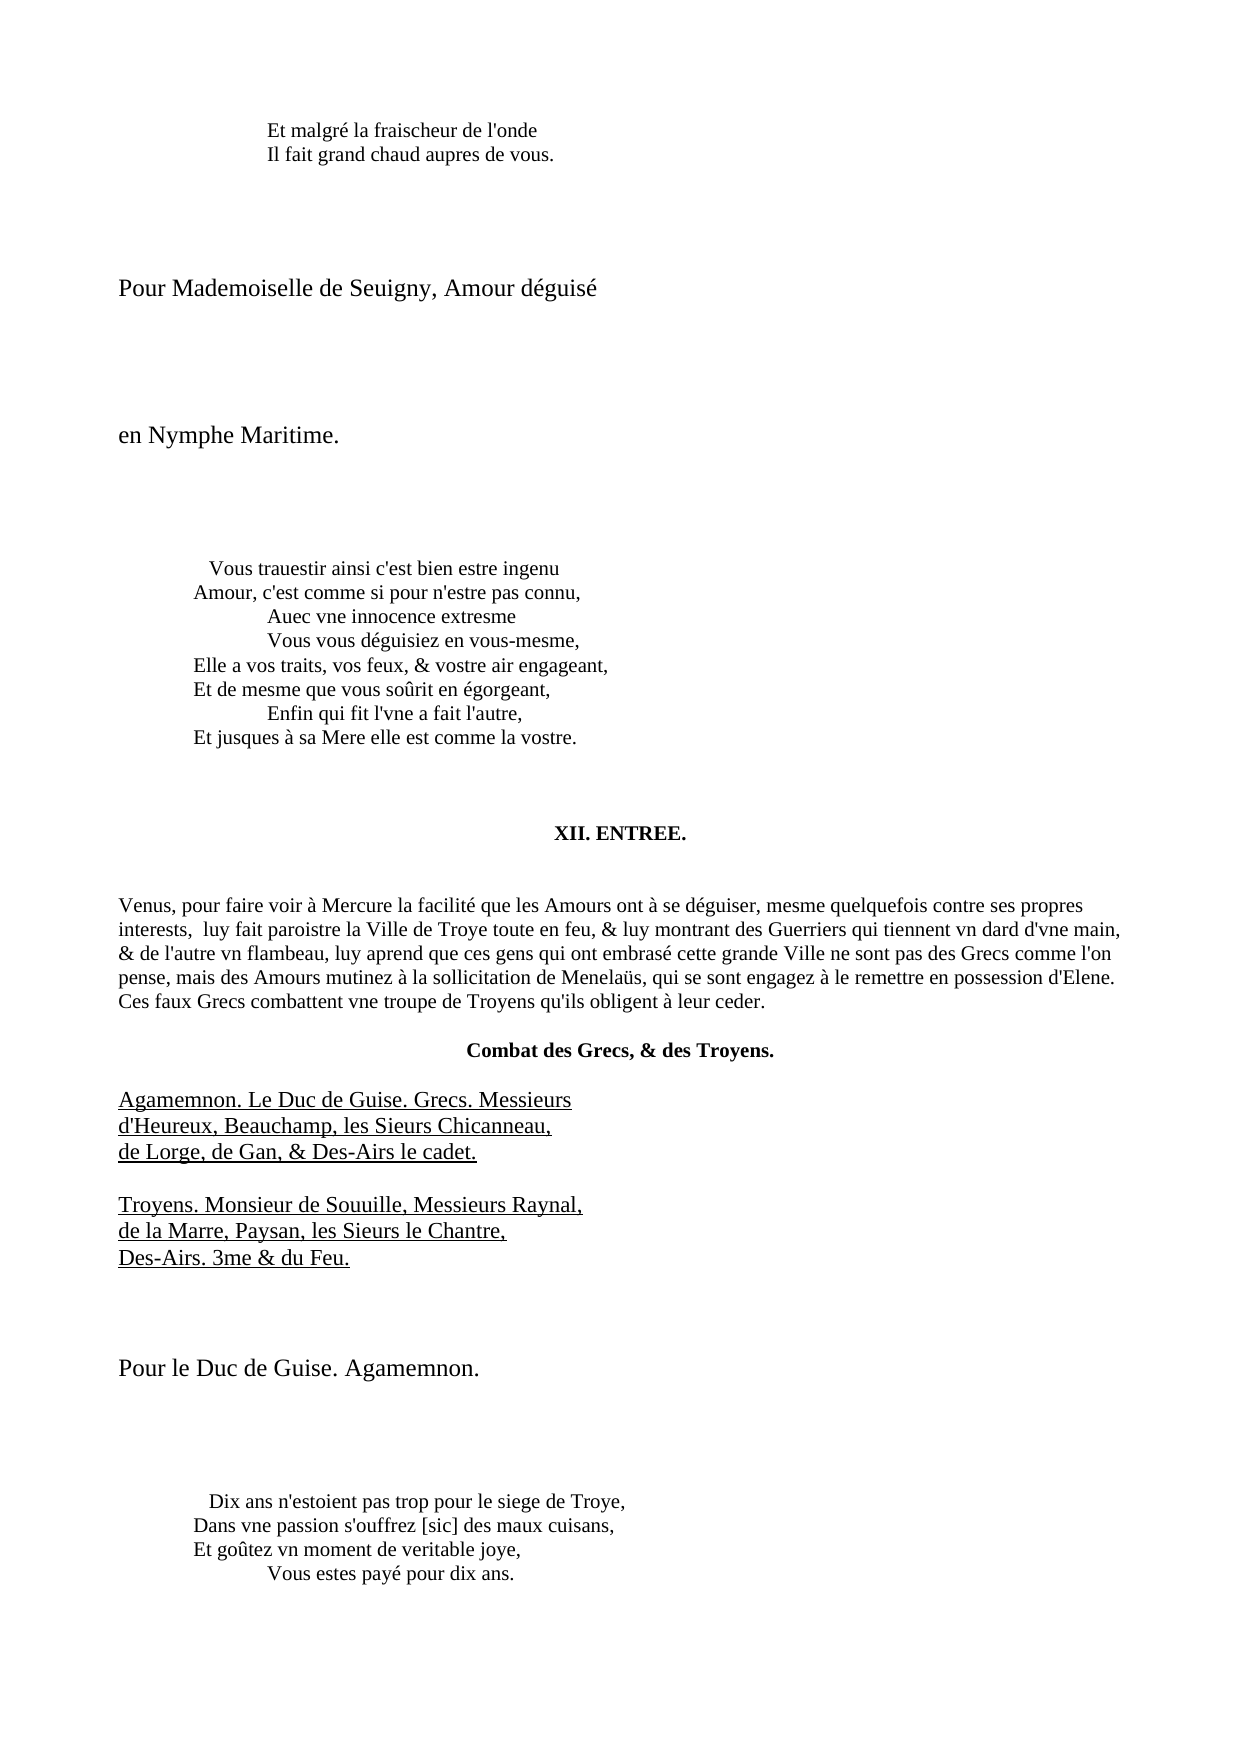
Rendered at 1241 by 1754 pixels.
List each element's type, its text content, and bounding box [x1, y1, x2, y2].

text Auec vne innocence extresme [193, 604, 1122, 628]
text Elle a vos traits, vos feux, & vostre air engageant, [193, 652, 1122, 677]
list Troyens. Monsieur de Souuille, Messieurs Raynal, [118, 1191, 1122, 1217]
subtitle XII. ENTREE. [118, 821, 1122, 845]
text Enfin qui fit l'vne a fait l'autre, [193, 701, 1122, 725]
text Et de mesme que vous soûrit en égorgeant, [193, 677, 1122, 701]
subtitle Combat des Grecs, & des Troyens. [118, 1037, 1122, 1062]
list d'Heureux, Beauchamp, les Sieurs Chicanneau, [118, 1112, 1122, 1138]
text Dix ans n'estoient pas trop pour le siege de Troye, [193, 1489, 1122, 1513]
text Et malgré la fraischeur de l'onde [193, 118, 1122, 142]
list Agamemnon. Le Duc de Guise. Grecs. Messieurs [118, 1086, 1122, 1112]
text Venus, pour faire voir à Mercure la facilité que les Amours ont à se déguiser, mesme quelquefois contre ses propres interests, luy fait paroistre la Ville de Troye toute en feu, & luy montrant des Guerriers qui tiennent vn dard d'vne main, & de l'autre vn flambeau, luy aprend que ces gens qui ont embrasé cette grande Ville ne sont pas des Grecs comme l'on pense, mais des Amours mutinez à la sollicitation de Menelaüs, qui se sont engagez à le remettre en possession d'Elene. Ces faux Grecs combattent vne troupe de Troyens qu'ils obligent à leur ceder. [118, 893, 1122, 1013]
text Vous trauestir ainsi c'est bien estre ingenu [193, 556, 1122, 580]
list de Lorge, de Gan, & Des-Airs le cadet. [118, 1138, 1122, 1165]
text Amour, c'est comme si pour n'estre pas connu, [193, 580, 1122, 604]
text en Nymphe Maritime. [118, 420, 1122, 449]
text Vous estes payé pour dix ans. [193, 1561, 1122, 1585]
text Pour Mademoiselle de Seuigny, Amour déguisé [118, 273, 1122, 302]
text Vous vous déguisiez en vous-mesme, [193, 628, 1122, 652]
list de la Marre, Paysan, les Sieurs le Chantre, [118, 1217, 1122, 1244]
text Il fait grand chaud aupres de vous. [193, 142, 1122, 166]
text Et jusques à sa Mere elle est comme la vostre. [193, 725, 1122, 749]
text Pour le Duc de Guise. Agamemnon. [118, 1353, 1122, 1382]
list Des-Airs. 3me & du Feu. [118, 1244, 1122, 1270]
text Dans vne passion s'ouffrez [sic] des maux cuisans, [193, 1513, 1122, 1537]
text Et goûtez vn moment de veritable joye, [193, 1537, 1122, 1561]
